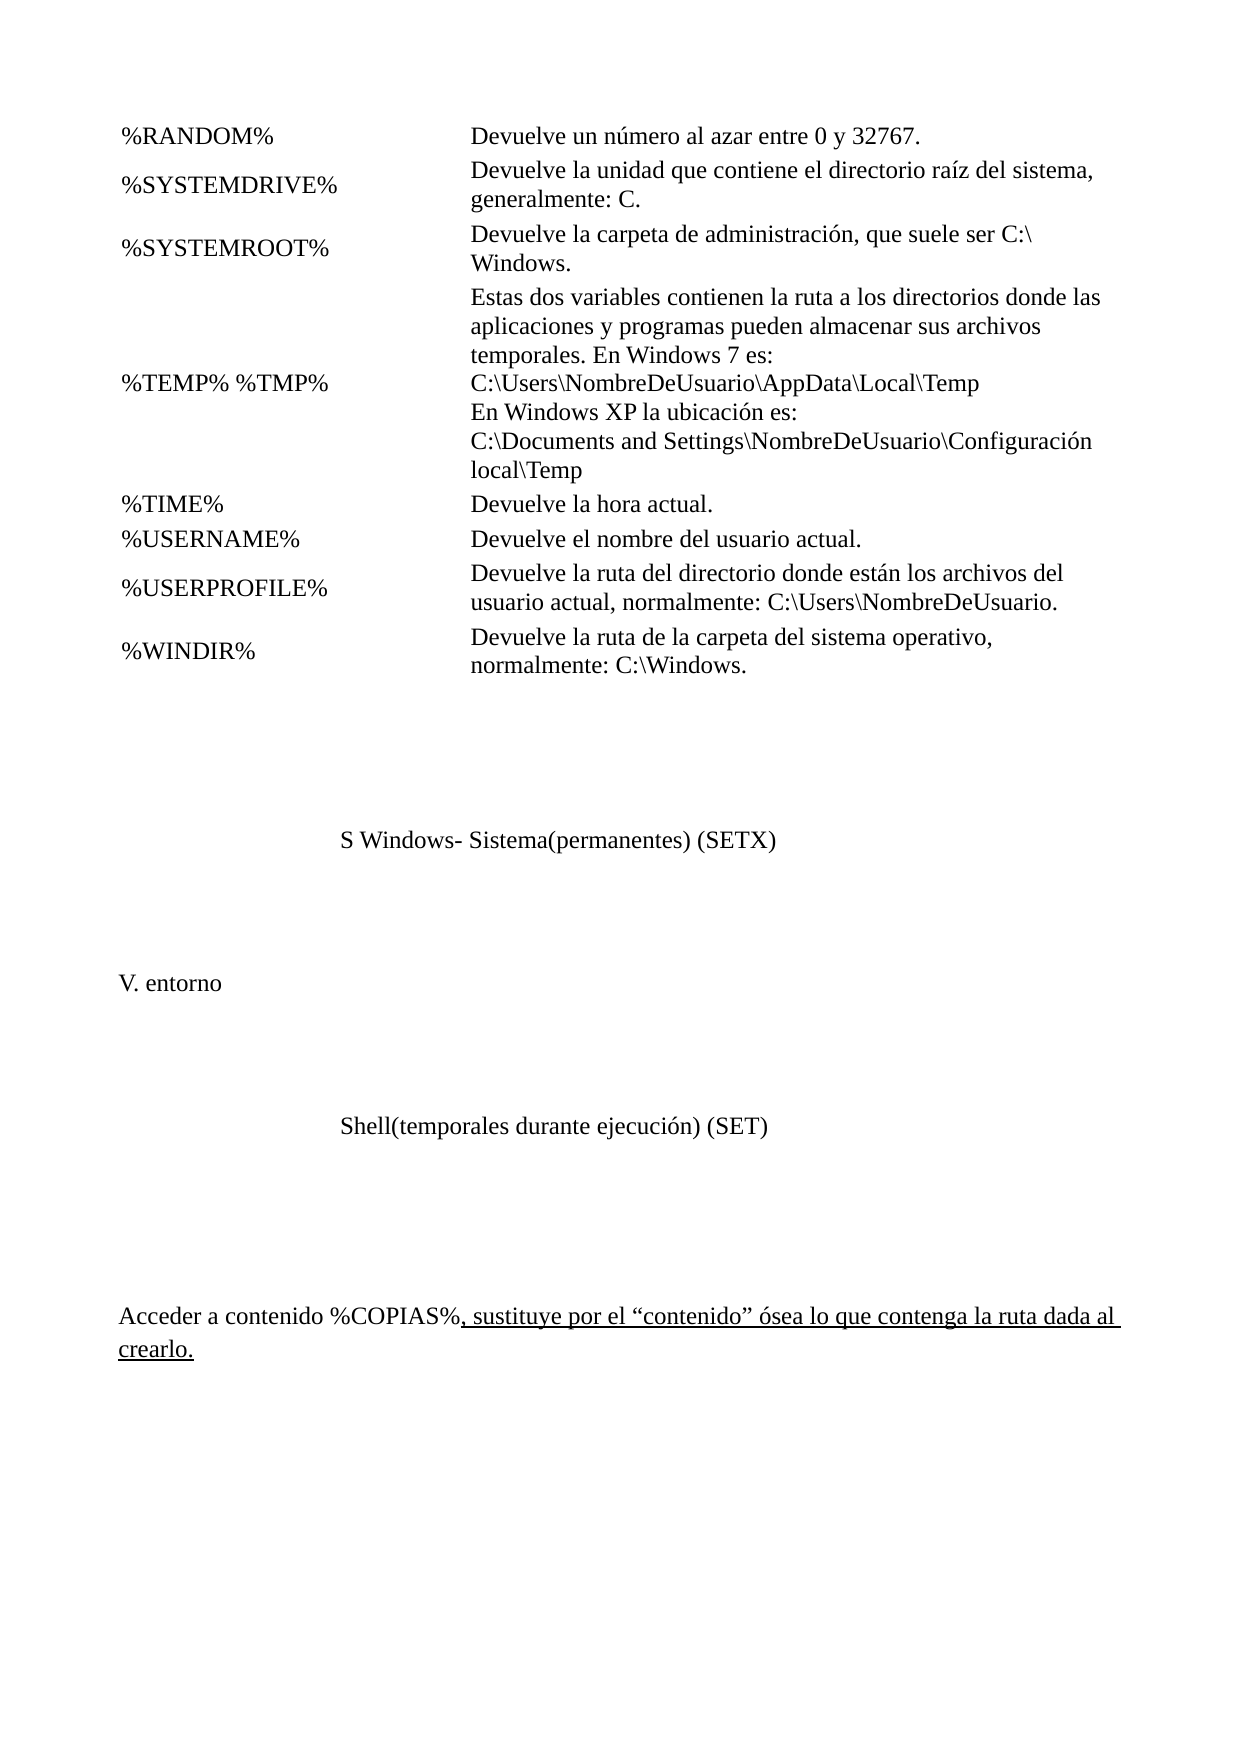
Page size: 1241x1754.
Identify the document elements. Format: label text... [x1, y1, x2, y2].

table_cell %TIME% [118, 486, 467, 521]
text S Windows- Sistema(permanentes) (SETX) [118, 825, 1122, 854]
table_cell %SYSTEMROOT% [118, 216, 467, 279]
text Acceder a contenido %COPIAS%, sustituye por el “contenido” ósea lo que contenga la ruta dada al crearlo. [118, 1301, 1122, 1363]
table_cell %USERNAME% [118, 521, 467, 556]
table_cell Devuelve la hora actual. [468, 486, 1122, 521]
table_cell Devuelve la ruta del directorio donde están los archivos del usuario actual, normalmente: C:\Users\NombreDeUsuario. [468, 556, 1122, 619]
table_cell Devuelve la unidad que contiene el directorio raíz del sistema, generalmente: C. [468, 153, 1122, 216]
table_cell %RANDOM% [118, 118, 467, 153]
table_cell Devuelve la ruta de la carpeta del sistema operativo, normalmente: C:\Windows. [468, 619, 1122, 682]
table_cell %WINDIR% [118, 619, 467, 682]
table_cell %USERPROFILE% [118, 556, 467, 619]
table_cell Devuelve un número al azar entre 0 y 32767. [468, 118, 1122, 153]
table_cell Estas dos variables contienen la ruta a los directorios donde las aplicaciones y programas pueden almacenar sus archivos temporales. En Windows 7 es: C:\Users\NombreDeUsuario\AppData\Local\Temp En Windows XP la ubicación es: C:\Documents and Settings\NombreDeUsuario\Configuración local\Temp [468, 279, 1122, 486]
text V. entorno [118, 968, 1122, 997]
table_cell Devuelve la carpeta de administración, que suele ser C:\Windows. [468, 216, 1122, 279]
table_cell %SYSTEMDRIVE% [118, 153, 467, 216]
table_cell Devuelve el nombre del usuario actual. [468, 521, 1122, 556]
table_cell %TEMP% %TMP% [118, 279, 467, 486]
text Shell(temporales durante ejecución) (SET) [118, 1111, 1122, 1139]
